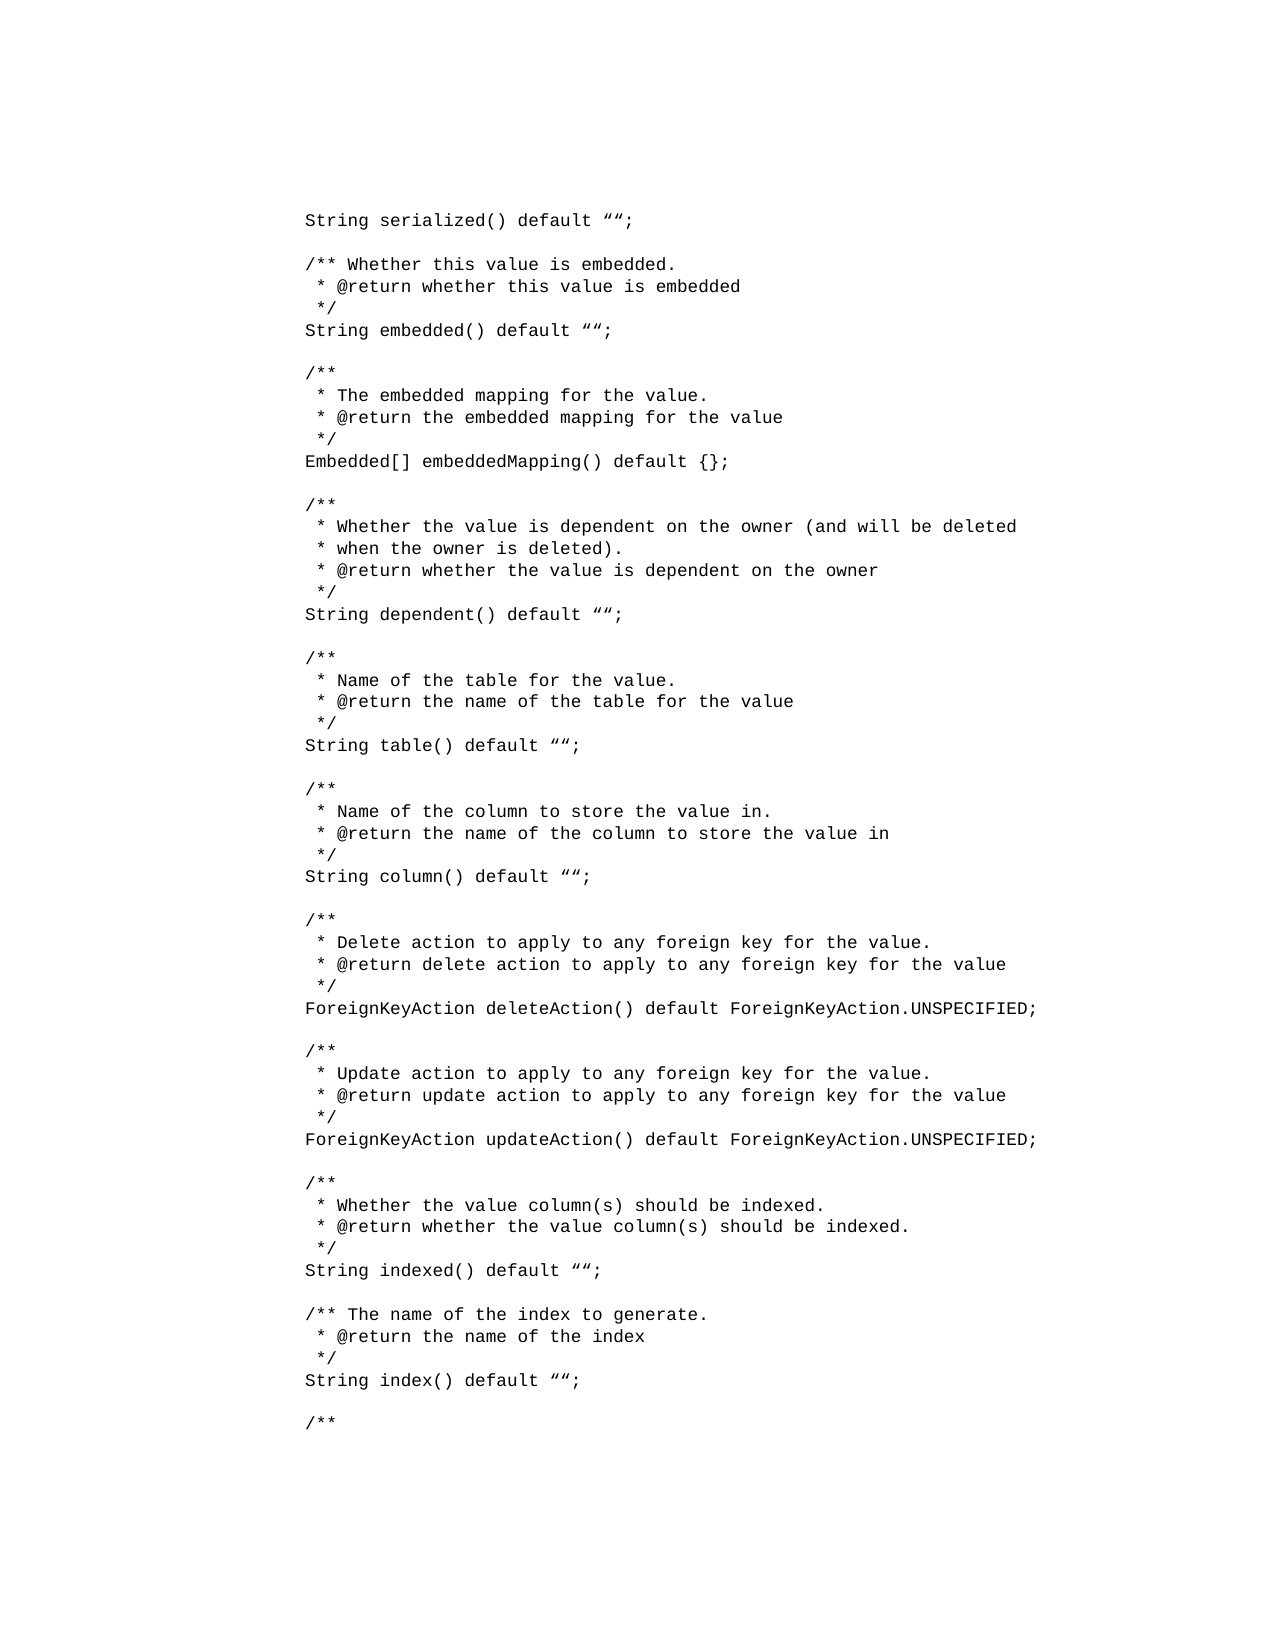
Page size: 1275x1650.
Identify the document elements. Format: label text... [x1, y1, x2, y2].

text * @return update action to apply to any foreign key for the value [262, 1085, 1125, 1107]
text */ [262, 1347, 1125, 1369]
text * @return whether the value is dependent on the owner [262, 560, 1125, 582]
text */ [262, 1107, 1125, 1129]
text */ [262, 1238, 1125, 1260]
text * @return the name of the index [262, 1326, 1125, 1347]
text String indexed() default ““; [262, 1260, 1125, 1282]
text * Whether the value is dependent on the owner (and will be deleted [262, 516, 1125, 538]
text * @return the embedded mapping for the value [262, 407, 1125, 429]
text String embedded() default ““; [262, 319, 1125, 341]
text String dependent() default ““; [262, 604, 1125, 626]
text /** [262, 910, 1125, 932]
text * @return whether this value is embedded [262, 276, 1125, 297]
text * Delete action to apply to any foreign key for the value. [262, 932, 1125, 954]
text * Update action to apply to any foreign key for the value. [262, 1063, 1125, 1085]
text * @return whether the value column(s) should be indexed. [262, 1216, 1125, 1238]
text */ [262, 297, 1125, 319]
text /** [262, 779, 1125, 801]
text String table() default ““; [262, 735, 1125, 757]
text */ [262, 976, 1125, 997]
text * @return the name of the column to store the value in [262, 822, 1125, 844]
text /** [262, 1041, 1125, 1063]
text * The embedded mapping for the value. [262, 385, 1125, 407]
text */ [262, 713, 1125, 735]
text String serialized() default ““; [262, 210, 1125, 232]
text */ [262, 582, 1125, 604]
text * Name of the column to store the value in. [262, 801, 1125, 822]
text Embedded[] embeddedMapping() default {}; [262, 451, 1125, 472]
text /** [262, 647, 1125, 669]
text * @return delete action to apply to any foreign key for the value [262, 954, 1125, 976]
text * when the owner is deleted). [262, 538, 1125, 560]
text /** [262, 1172, 1125, 1194]
text * Whether the value column(s) should be indexed. [262, 1194, 1125, 1216]
text /** The name of the index to generate. [262, 1304, 1125, 1326]
text /** [262, 363, 1125, 385]
text String index() default ““; [262, 1369, 1125, 1391]
text ForeignKeyAction deleteAction() default ForeignKeyAction.UNSPECIFIED; [262, 997, 1125, 1019]
text */ [262, 844, 1125, 866]
text /** [262, 1413, 1125, 1435]
text String column() default ““; [262, 866, 1125, 888]
text * Name of the table for the value. [262, 669, 1125, 691]
text /** [262, 494, 1125, 516]
text * @return the name of the table for the value [262, 691, 1125, 713]
text */ [262, 429, 1125, 451]
text ForeignKeyAction updateAction() default ForeignKeyAction.UNSPECIFIED; [262, 1129, 1125, 1151]
text /** Whether this value is embedded. [262, 254, 1125, 276]
